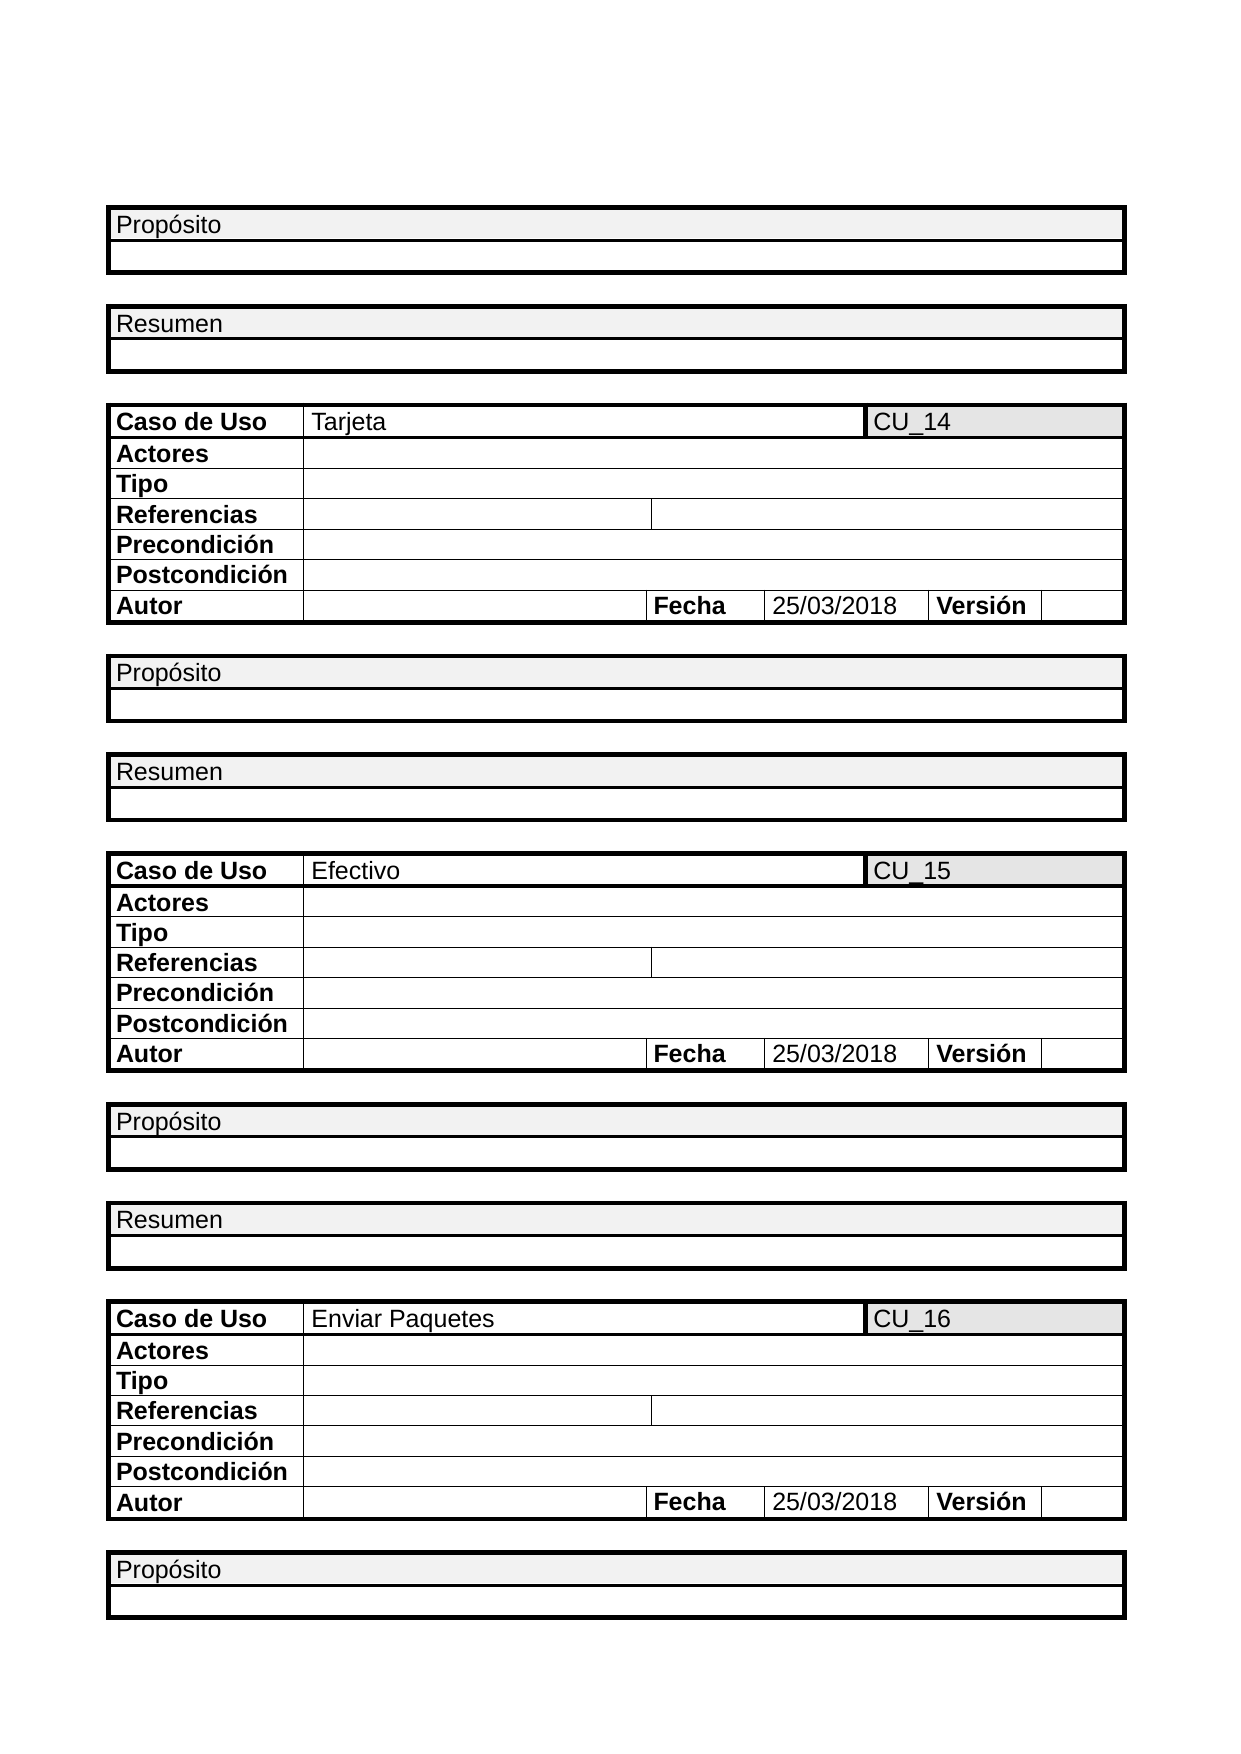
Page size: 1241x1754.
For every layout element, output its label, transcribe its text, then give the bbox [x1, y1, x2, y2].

table_cell Precondición [111, 530, 303, 559]
table_cell Actores [111, 888, 303, 916]
table_cell [304, 1426, 1122, 1456]
table_header Resumen [111, 1205, 1122, 1234]
table_cell Actores [111, 439, 303, 468]
table_header Enviar Paquetes [304, 1304, 863, 1333]
table_header Resumen [111, 757, 1122, 786]
table_cell Versión [929, 1487, 1041, 1517]
table_cell [304, 1396, 651, 1425]
table_cell [652, 1396, 1122, 1425]
table_cell 25/03/2018 [765, 591, 928, 620]
table_cell [111, 789, 1122, 817]
table_cell [111, 1138, 1122, 1167]
table_header Tarjeta [304, 407, 863, 436]
table_cell [304, 1457, 1122, 1486]
table_cell Tipo [111, 469, 303, 498]
table_cell [304, 530, 1122, 559]
table_cell Actores [111, 1336, 303, 1364]
table_header Caso de Uso [111, 856, 303, 884]
table_cell [304, 499, 651, 529]
table_cell Autor [111, 591, 303, 620]
table_cell Versión [929, 1039, 1041, 1068]
table_cell [304, 1039, 646, 1068]
table_cell [1042, 1487, 1122, 1517]
table_cell Referencias [111, 1396, 303, 1425]
table_cell [304, 948, 651, 977]
table_header Caso de Uso [111, 407, 303, 436]
table_cell Postcondición [111, 1009, 303, 1038]
table_cell Referencias [111, 499, 303, 529]
table_header CU_14 [868, 407, 1122, 436]
table_cell [111, 1237, 1122, 1266]
table_cell [304, 888, 1122, 916]
table_header CU_15 [868, 856, 1122, 884]
table_header Propósito [111, 1107, 1122, 1135]
table_cell Tipo [111, 917, 303, 947]
table_header Resumen [111, 309, 1122, 337]
table_header Caso de Uso [111, 1304, 303, 1333]
table_cell [652, 948, 1122, 977]
table_cell [304, 1009, 1122, 1038]
table_cell [111, 690, 1122, 719]
table_cell [304, 978, 1122, 1007]
table_cell [304, 1487, 646, 1517]
table_cell Autor [111, 1487, 303, 1517]
table_cell [111, 242, 1122, 270]
table_header Propósito [111, 210, 1122, 238]
table_cell 25/03/2018 [765, 1487, 928, 1517]
table_cell [111, 1587, 1122, 1615]
table_header Propósito [111, 658, 1122, 687]
table_cell [1042, 591, 1122, 620]
table_cell Tipo [111, 1366, 303, 1395]
table_cell Autor [111, 1039, 303, 1068]
table_cell Fecha [647, 1039, 764, 1068]
table_cell [1042, 1039, 1122, 1068]
table_cell [304, 591, 646, 620]
table_cell Postcondición [111, 1457, 303, 1486]
table_cell 25/03/2018 [765, 1039, 928, 1068]
table_cell [652, 499, 1122, 529]
table_cell Precondición [111, 978, 303, 1007]
table_cell [304, 1366, 1122, 1395]
table_cell [304, 560, 1122, 589]
table_cell Postcondición [111, 560, 303, 589]
table_cell [304, 917, 1122, 947]
table_cell Referencias [111, 948, 303, 977]
table_header Efectivo [304, 856, 863, 884]
table_cell Precondición [111, 1426, 303, 1456]
table_header CU_16 [868, 1304, 1122, 1333]
table_cell Versión [929, 591, 1041, 620]
table_cell [304, 1336, 1122, 1364]
table_cell Fecha [647, 591, 764, 620]
table_cell Fecha [647, 1487, 764, 1517]
table_cell [304, 439, 1122, 468]
table_cell [111, 340, 1122, 369]
table_cell [304, 469, 1122, 498]
table_header Propósito [111, 1555, 1122, 1583]
